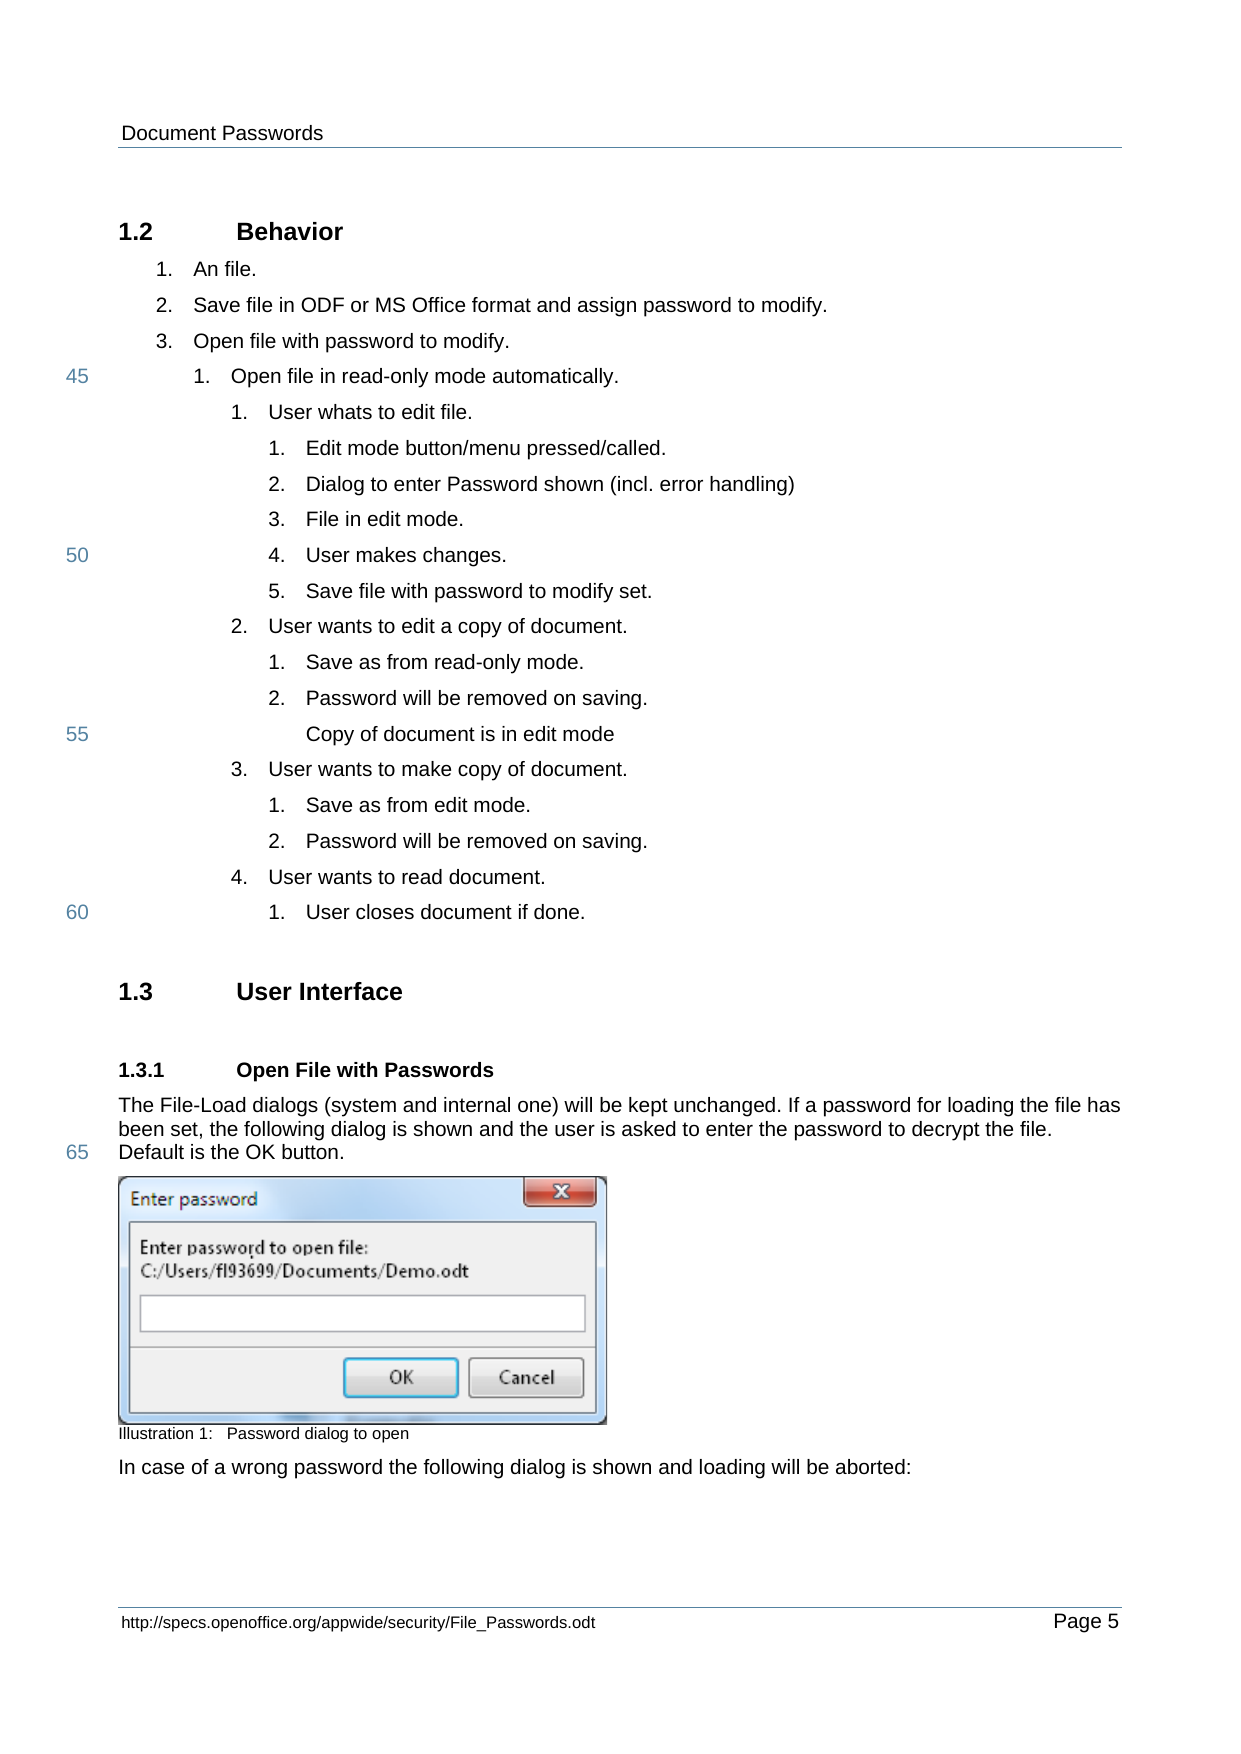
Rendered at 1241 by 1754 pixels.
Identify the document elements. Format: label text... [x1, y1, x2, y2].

picture [118, 1176, 608, 1425]
list File in edit mode. [268, 508, 1122, 531]
list Dialog to enter Password shown (incl. error handling) [268, 472, 1122, 495]
list User wants to edit a copy of document. [231, 615, 1122, 638]
text The File-Load dialogs (system and internal one) will be kept unchanged. If a password for loading the file has been set, the following dialog is shown and the user is asked to enter the password to decrypt the file. Default is the OK button. [118, 1094, 1122, 1164]
list Password will be removed on saving. [268, 829, 1122, 853]
text In case of a wrong password the following dialog is shown and loading will be aborted: [118, 1456, 1122, 1479]
list An file. [156, 258, 1122, 281]
list Save as from read-only mode. [268, 651, 1122, 674]
list User wants to read document. [231, 865, 1122, 888]
text Illustration 1: Password dialog to open [118, 1425, 607, 1443]
list User wants to make copy of document. [231, 758, 1122, 781]
list Password will be removed on saving. [268, 687, 1122, 710]
subtitle Open File with Passwords [118, 1059, 1122, 1082]
list Save as from edit mode. [268, 794, 1122, 817]
list Save file with password to modify set. [268, 579, 1122, 603]
list Open file in read-only mode automatically. [193, 365, 1122, 388]
list User whats to edit file. [231, 401, 1122, 424]
list Open file with password to modify. [156, 329, 1122, 352]
subtitle User Interface [118, 978, 1122, 1006]
list User makes changes. [268, 544, 1122, 567]
list Edit mode button/menu pressed/called. [268, 436, 1122, 460]
list User closes document if done. [268, 901, 1122, 924]
subtitle Behavior [118, 218, 1122, 246]
list Save file in ODF or MS Office format and assign password to modify. [156, 293, 1122, 317]
list Copy of document is in edit mode [268, 722, 1122, 746]
